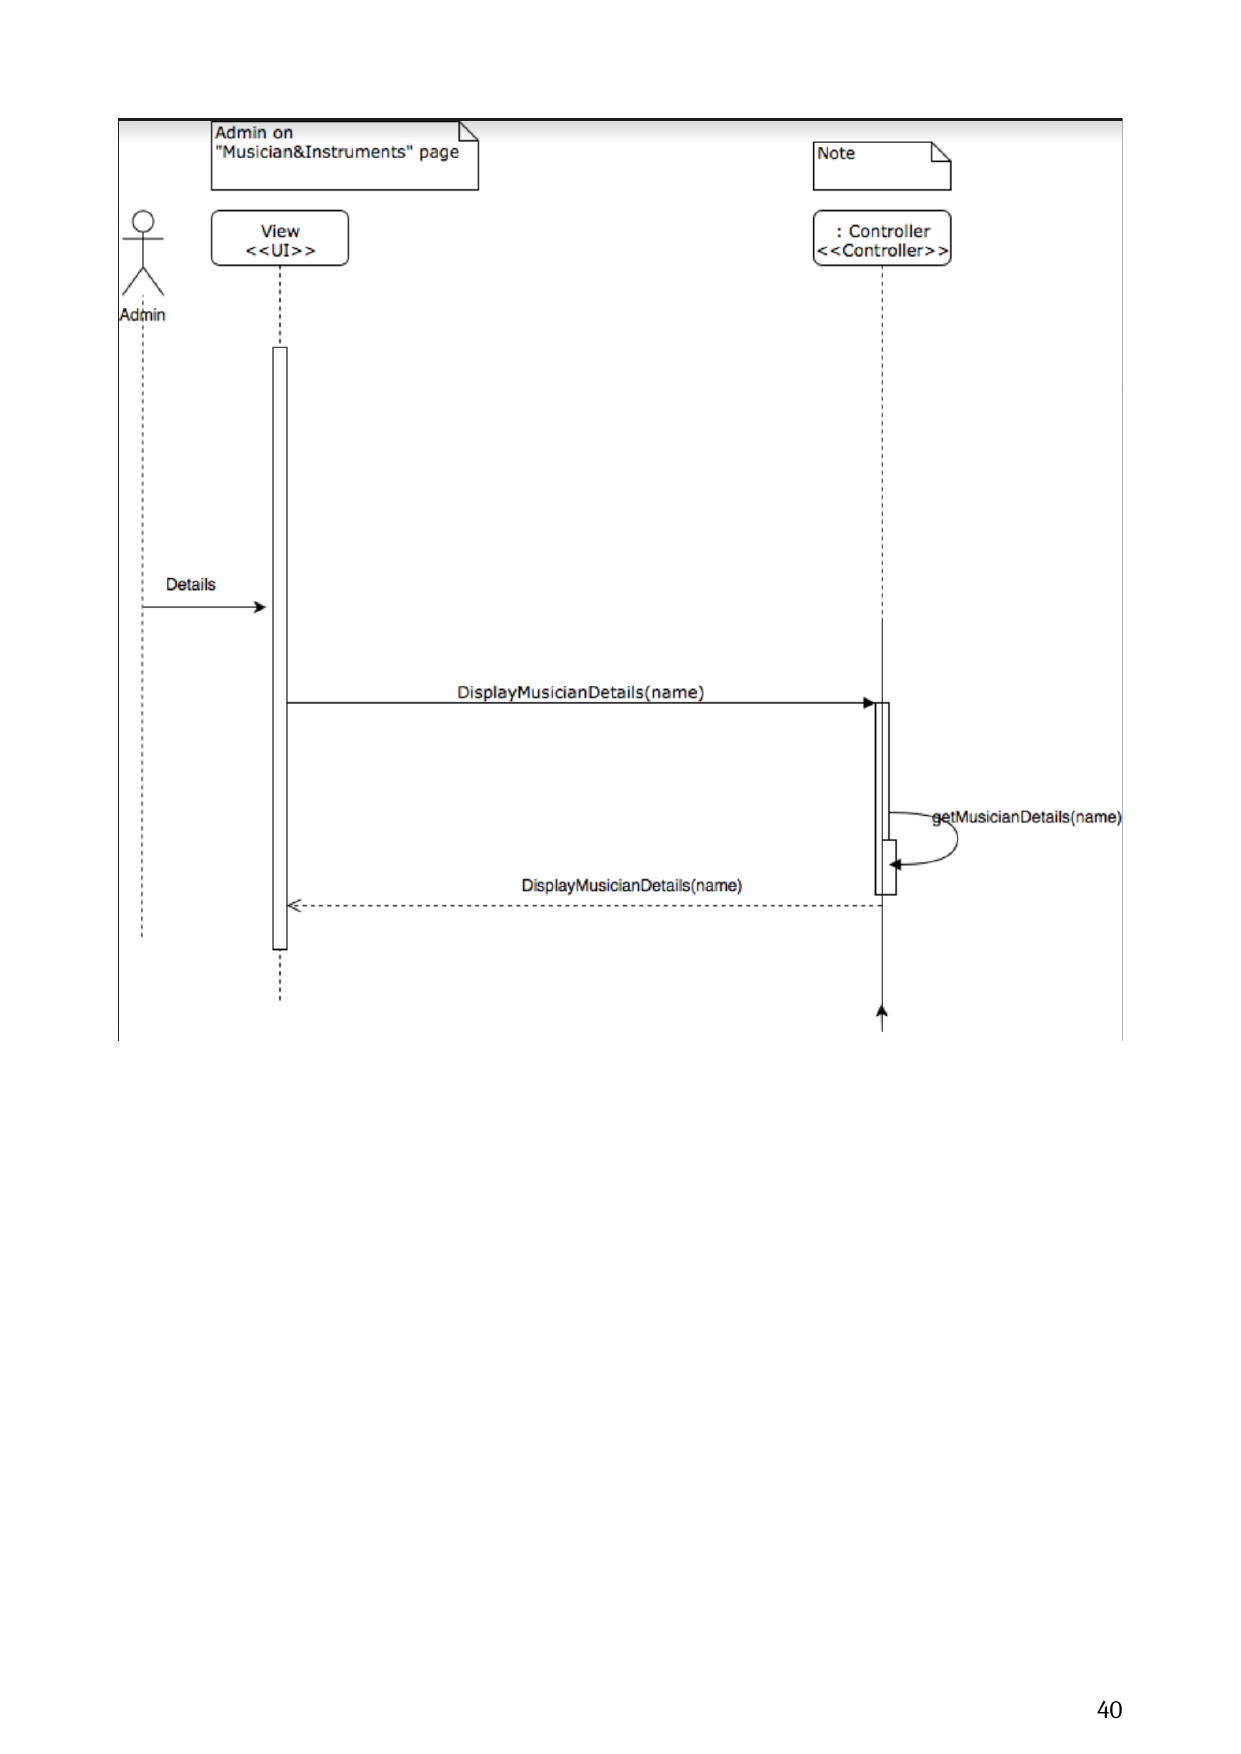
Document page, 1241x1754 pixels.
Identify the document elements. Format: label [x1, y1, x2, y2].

picture [118, 118, 1123, 1041]
